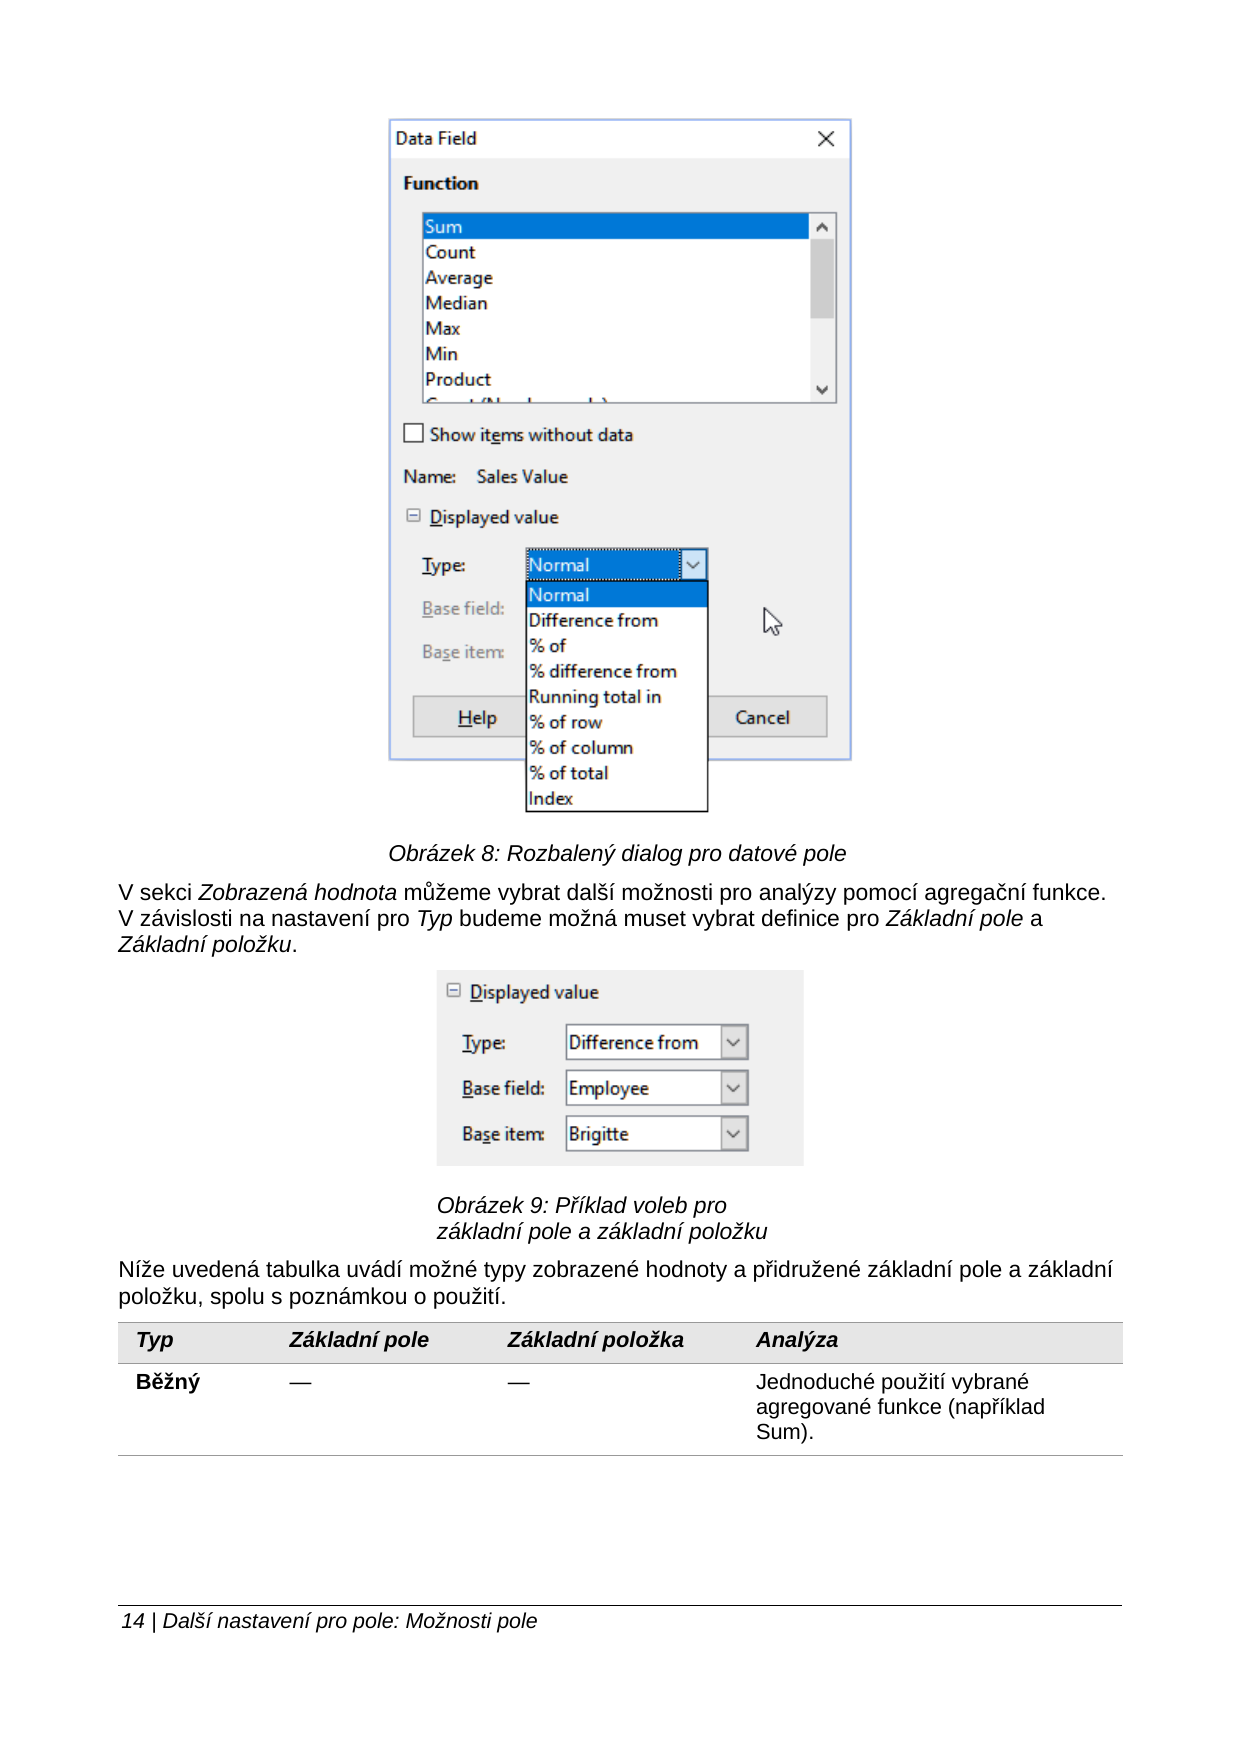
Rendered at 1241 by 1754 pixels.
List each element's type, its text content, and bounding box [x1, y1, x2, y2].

table_header Základní pole [272, 1323, 490, 1363]
text Obrázek 9: Příklad voleb pro základní pole a základní položku [437, 1166, 804, 1244]
table_cell Jednoduché použití vybrané agregované funkce (například Sum). [738, 1364, 1123, 1455]
table_cell Běžný [118, 1364, 272, 1455]
table_header Analýza [738, 1323, 1123, 1363]
text Níže uvedená tabulka uvádí možné typy zobrazené hodnoty a přidružené základní pole a základní položku, spolu s poznámkou o použití. [118, 1256, 1122, 1309]
text Obrázek 8: Rozbalený dialog pro datové pole [388, 814, 852, 866]
text V sekci Zobrazená hodnota můžeme vybrat další možnosti pro analýzy pomocí agregační funkce. V závislosti na nastavení pro Typ budeme možná muset vybrat definice pro Základní pole a Základní položku. [118, 878, 1122, 957]
table_header Typ [118, 1323, 272, 1363]
picture [388, 118, 853, 814]
table_cell — [490, 1364, 738, 1455]
picture [436, 970, 804, 1166]
table_header Základní položka [490, 1323, 738, 1363]
table_cell — [272, 1364, 490, 1455]
